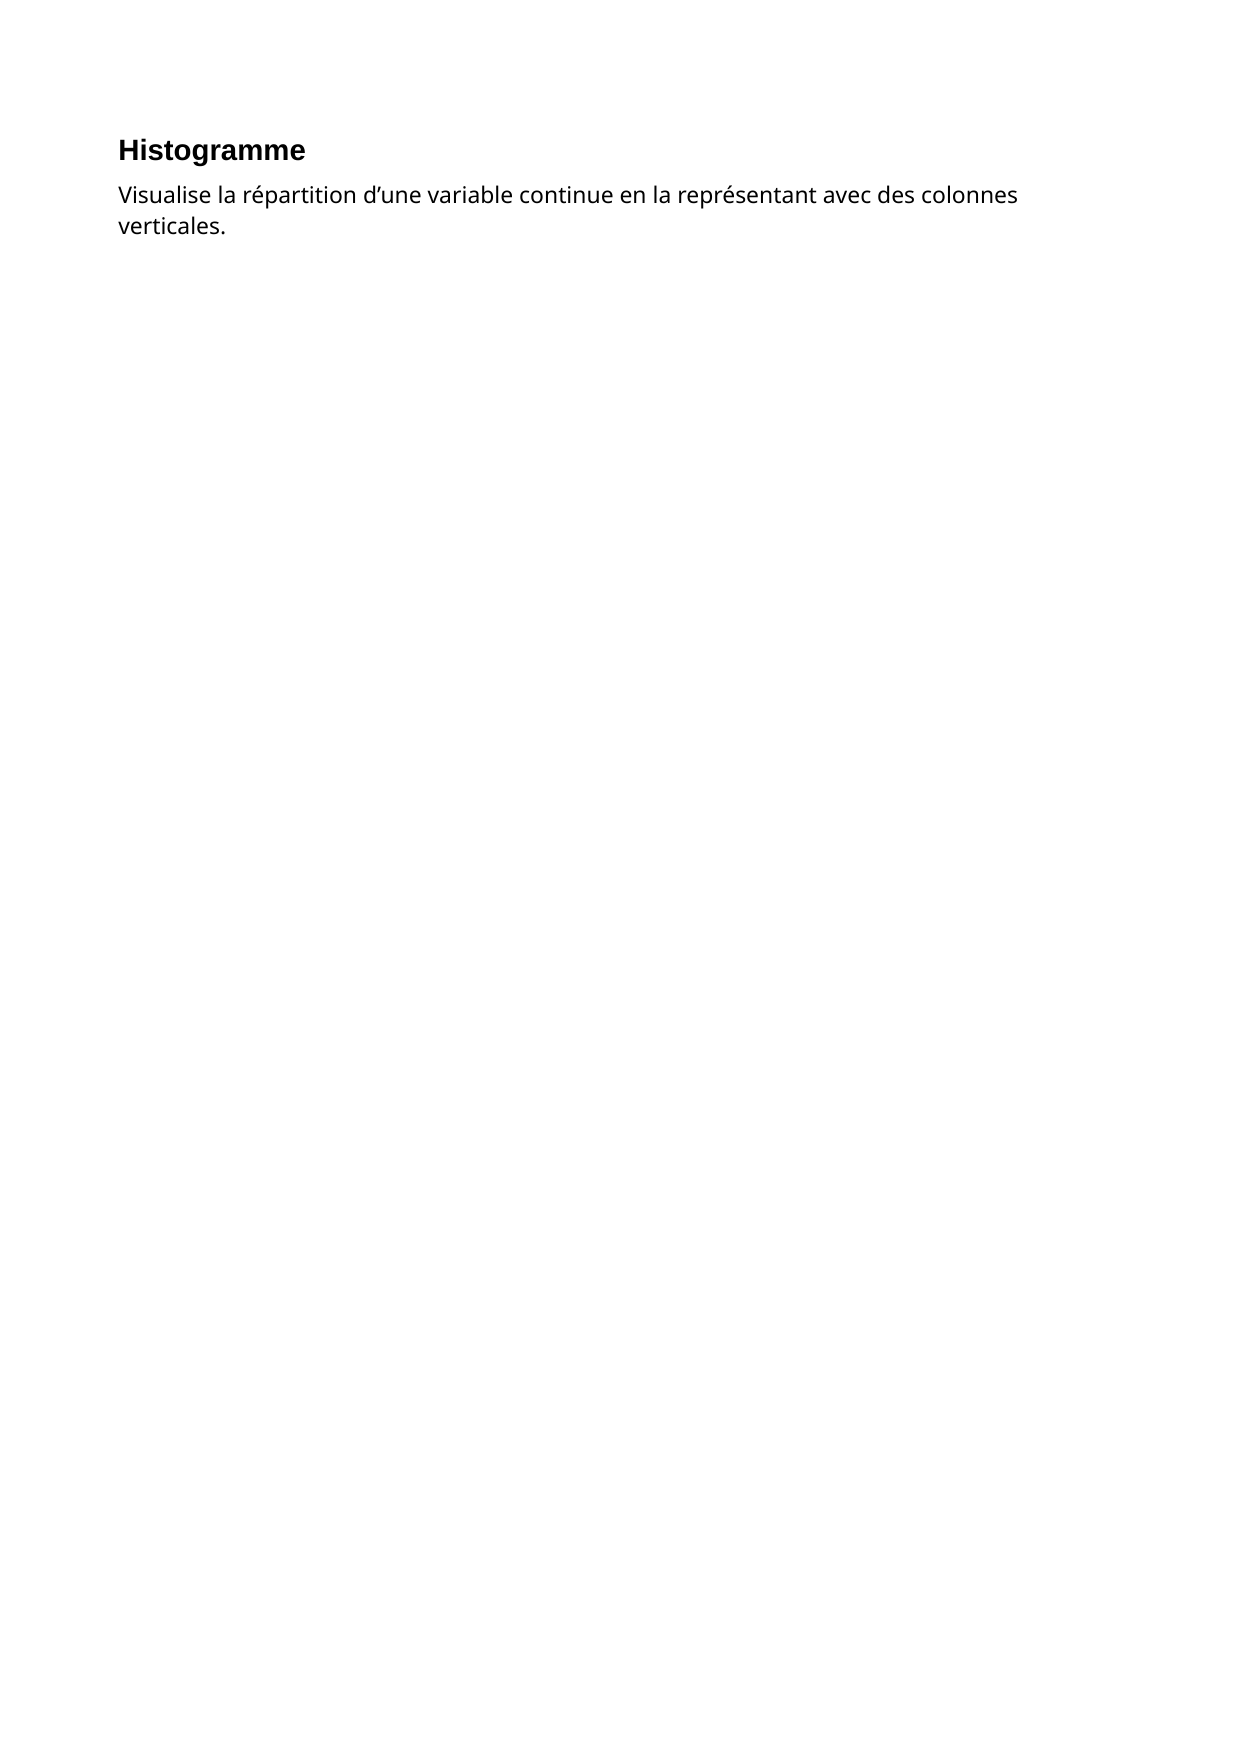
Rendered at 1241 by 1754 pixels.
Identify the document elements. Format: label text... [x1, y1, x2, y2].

text Visualise la répartition d’une variable continue en la représentant avec des colonnes verticales. [118, 179, 1122, 241]
subtitle Histogramme [118, 133, 1122, 166]
